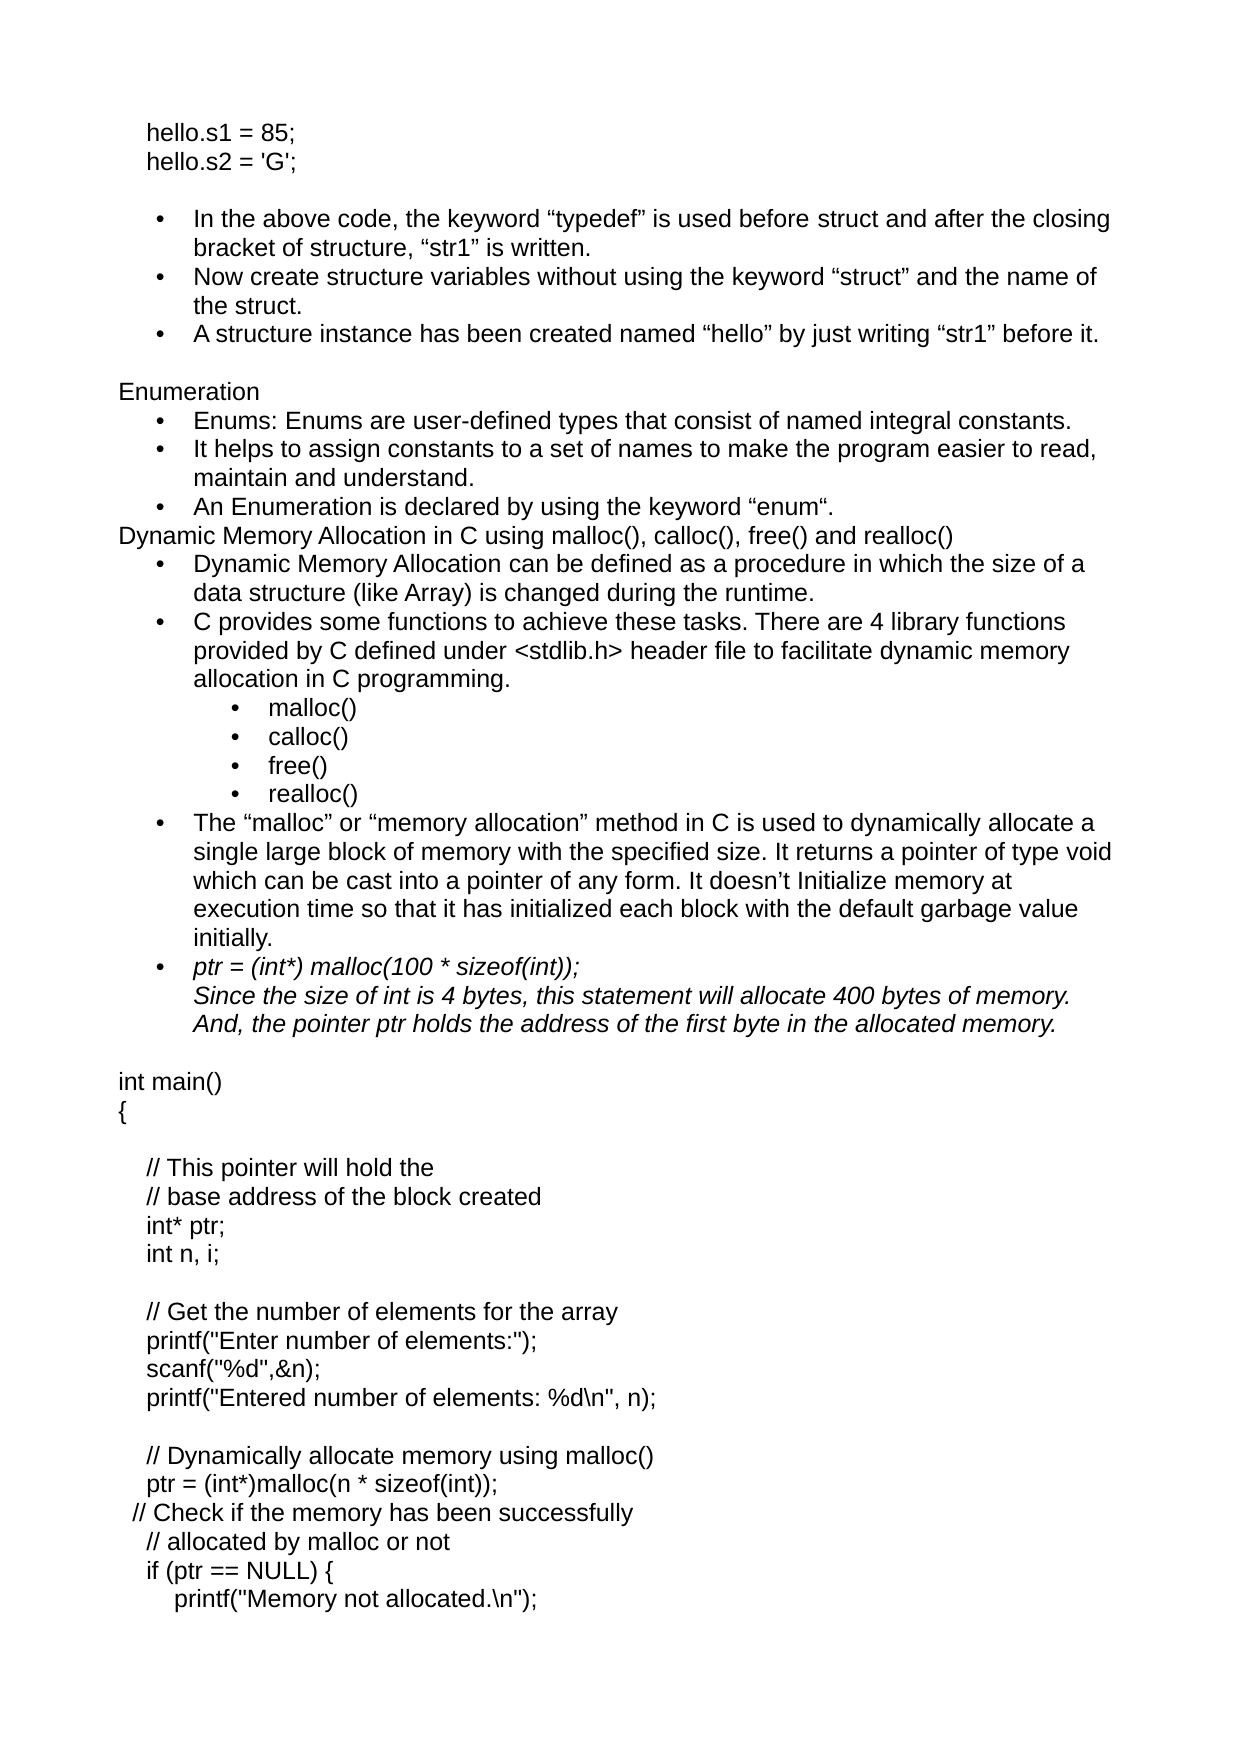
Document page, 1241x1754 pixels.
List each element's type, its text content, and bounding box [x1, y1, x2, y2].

text // base address of the block created [118, 1182, 1122, 1211]
text // Get the number of elements for the array [118, 1297, 1122, 1326]
text Dynamic Memory Allocation in C using malloc(), calloc(), free() and realloc() [118, 521, 1122, 549]
text { [118, 1096, 1122, 1124]
text hello.s2 = 'G'; [118, 147, 1122, 176]
text hello.s1 = 85; [118, 118, 1122, 147]
text int main() [118, 1067, 1122, 1096]
list Enums: Enums are user-defined types that consist of named integral constants. [156, 406, 1122, 434]
text ptr = (int*)malloc(n * sizeof(int)); [118, 1469, 1122, 1498]
list Now create structure variables without using the keyword “struct” and the name of the struct. [156, 262, 1122, 319]
list An Enumeration is declared by using the keyword “enum“. [156, 492, 1122, 521]
text // allocated by malloc or not [118, 1527, 1122, 1556]
list In the above code, the keyword “typedef” is used before struct and after the closing bracket of structure, “str1” is written. [156, 204, 1122, 262]
text if (ptr == NULL) { [118, 1556, 1122, 1584]
list C provides some functions to achieve these tasks. There are 4 library functions provided by C defined under <stdlib.h> header file to facilitate dynamic memory allocation in C programming. [156, 607, 1122, 693]
list ptr = (int*) malloc(100 * sizeof(int)); Since the size of int is 4 bytes, this statement will allocate 400 bytes of memory. And, the pointer ptr holds the address of the first byte in the allocated memory. [156, 952, 1122, 1038]
text int n, i; [118, 1239, 1122, 1268]
list It helps to assign constants to a set of names to make the program easier to read, maintain and understand. [156, 434, 1122, 492]
list A structure instance has been created named “hello” by just writing “str1” before it. [156, 319, 1122, 348]
text printf("Enter number of elements:"); [118, 1326, 1122, 1354]
list calloc() [231, 722, 1122, 751]
text int* ptr; [118, 1211, 1122, 1239]
text scanf("%d",&n); [118, 1354, 1122, 1383]
text printf("Memory not allocated.\n"); [118, 1584, 1122, 1613]
text Enumeration [118, 377, 1122, 406]
list The “malloc” or “memory allocation” method in C is used to dynamically allocate a single large block of memory with the specified size. It returns a pointer of type void which can be cast into a pointer of any form. It doesn’t Initialize memory at execution time so that it has initialized each block with the default garbage value initially. [156, 808, 1122, 952]
list Dynamic Memory Allocation can be defined as a procedure in which the size of a data structure (like Array) is changed during the runtime. [156, 549, 1122, 607]
list malloc() [231, 693, 1122, 722]
list realloc() [231, 779, 1122, 808]
text // Dynamically allocate memory using malloc() [118, 1441, 1122, 1469]
text // This pointer will hold the [118, 1153, 1122, 1182]
list free() [231, 751, 1122, 779]
text // Check if the memory has been successfully [118, 1498, 1122, 1527]
text printf("Entered number of elements: %d\n", n); [118, 1383, 1122, 1412]
